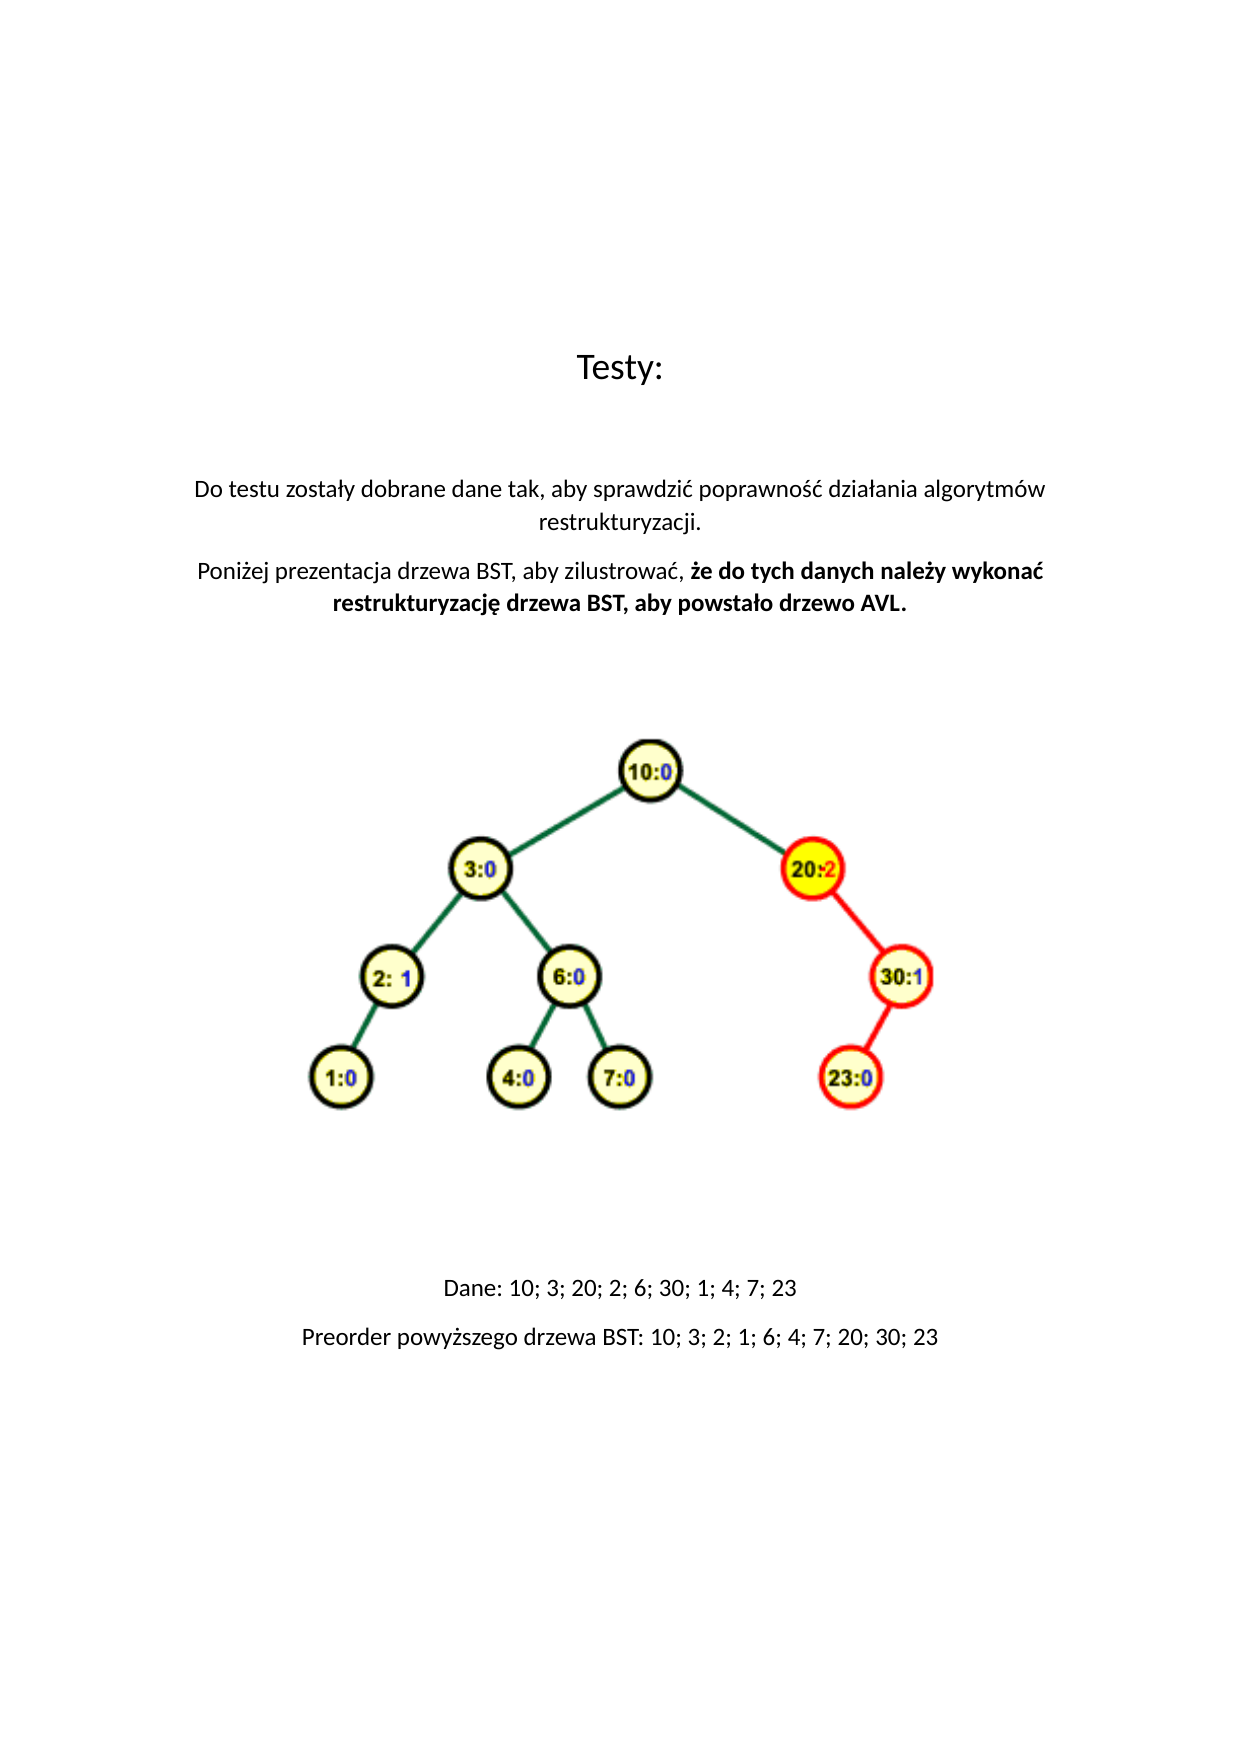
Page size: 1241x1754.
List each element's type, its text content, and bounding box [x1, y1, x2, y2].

picture [276, 685, 964, 1129]
text Testy: [148, 343, 1093, 389]
text Do testu zostały dobrane dane tak, aby sprawdzić poprawność działania algorytmów restrukturyzacji. [148, 474, 1093, 536]
text Dane: 10; 3; 20; 2; 6; 30; 1; 4; 7; 23 [148, 1273, 1093, 1303]
text Preorder powyższego drzewa BST: 10; 3; 2; 1; 6; 4; 7; 20; 30; 23 [148, 1322, 1093, 1352]
text Poniżej prezentacja drzewa BST, aby zilustrować, że do tych danych należy wykonać restrukturyzację drzewa BST, aby powstało drzewo AVL. [148, 555, 1093, 618]
